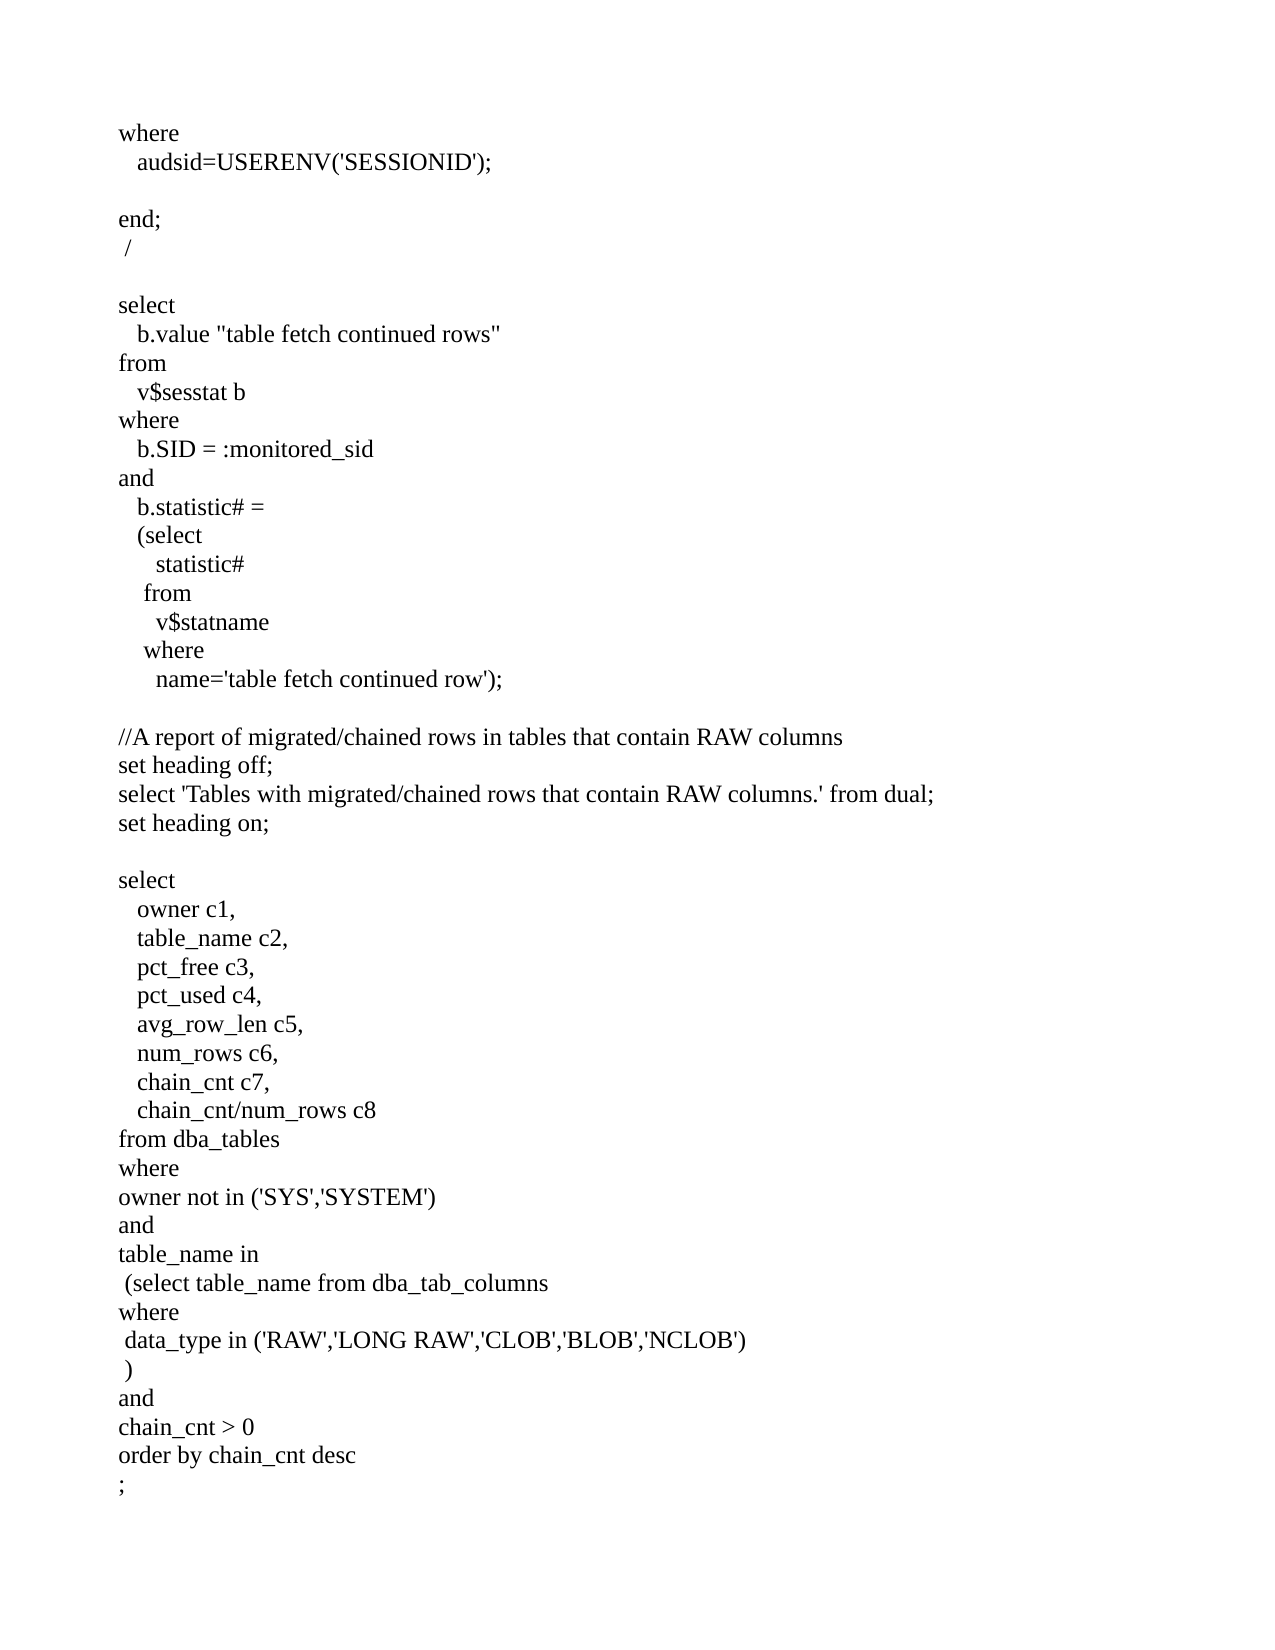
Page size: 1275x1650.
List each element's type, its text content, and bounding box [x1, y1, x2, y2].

text chain_cnt c7, [118, 1067, 1157, 1096]
text order by chain_cnt desc [118, 1441, 1157, 1469]
text owner c1, [118, 894, 1157, 923]
text audsid=USERENV('SESSIONID'); [118, 147, 1157, 176]
text num_rows c6, [118, 1038, 1157, 1067]
text v$sesstat b [118, 377, 1157, 406]
text ) [118, 1354, 1157, 1383]
text ; [118, 1469, 1157, 1498]
text where [118, 118, 1157, 147]
text set heading on; [118, 808, 1157, 837]
text name='table fetch continued row'); [118, 664, 1157, 693]
text end; [118, 204, 1157, 233]
text b.value "table fetch continued rows" [118, 319, 1157, 348]
text chain_cnt > 0 [118, 1412, 1157, 1441]
text pct_used c4, [118, 981, 1157, 1009]
text statistic# [118, 549, 1157, 578]
text chain_cnt/num_rows c8 [118, 1096, 1157, 1124]
text table_name c2, [118, 923, 1157, 952]
text pct_free c3, [118, 952, 1157, 981]
text //A report of migrated/chained rows in tables that contain RAW columns [118, 722, 1157, 751]
text where [118, 1153, 1157, 1182]
text table_name in [118, 1239, 1157, 1268]
text (select table_name from dba_tab_columns [118, 1268, 1157, 1297]
text b.SID = :monitored_sid [118, 434, 1157, 463]
text where [118, 636, 1157, 664]
text (select [118, 521, 1157, 549]
text select [118, 291, 1157, 319]
text / [118, 233, 1157, 262]
text avg_row_len c5, [118, 1009, 1157, 1038]
text select [118, 866, 1157, 894]
text data_type in ('RAW','LONG RAW','CLOB','BLOB','NCLOB') [118, 1326, 1157, 1354]
text from [118, 348, 1157, 377]
text from [118, 578, 1157, 607]
text v$statname [118, 607, 1157, 636]
text b.statistic# = [118, 492, 1157, 521]
text set heading off; [118, 751, 1157, 779]
text where [118, 406, 1157, 434]
text where [118, 1297, 1157, 1326]
text and [118, 1383, 1157, 1412]
text select 'Tables with migrated/chained rows that contain RAW columns.' from dual; [118, 779, 1157, 808]
text from dba_tables [118, 1124, 1157, 1153]
text and [118, 463, 1157, 492]
text and [118, 1211, 1157, 1239]
text owner not in ('SYS','SYSTEM') [118, 1182, 1157, 1211]
